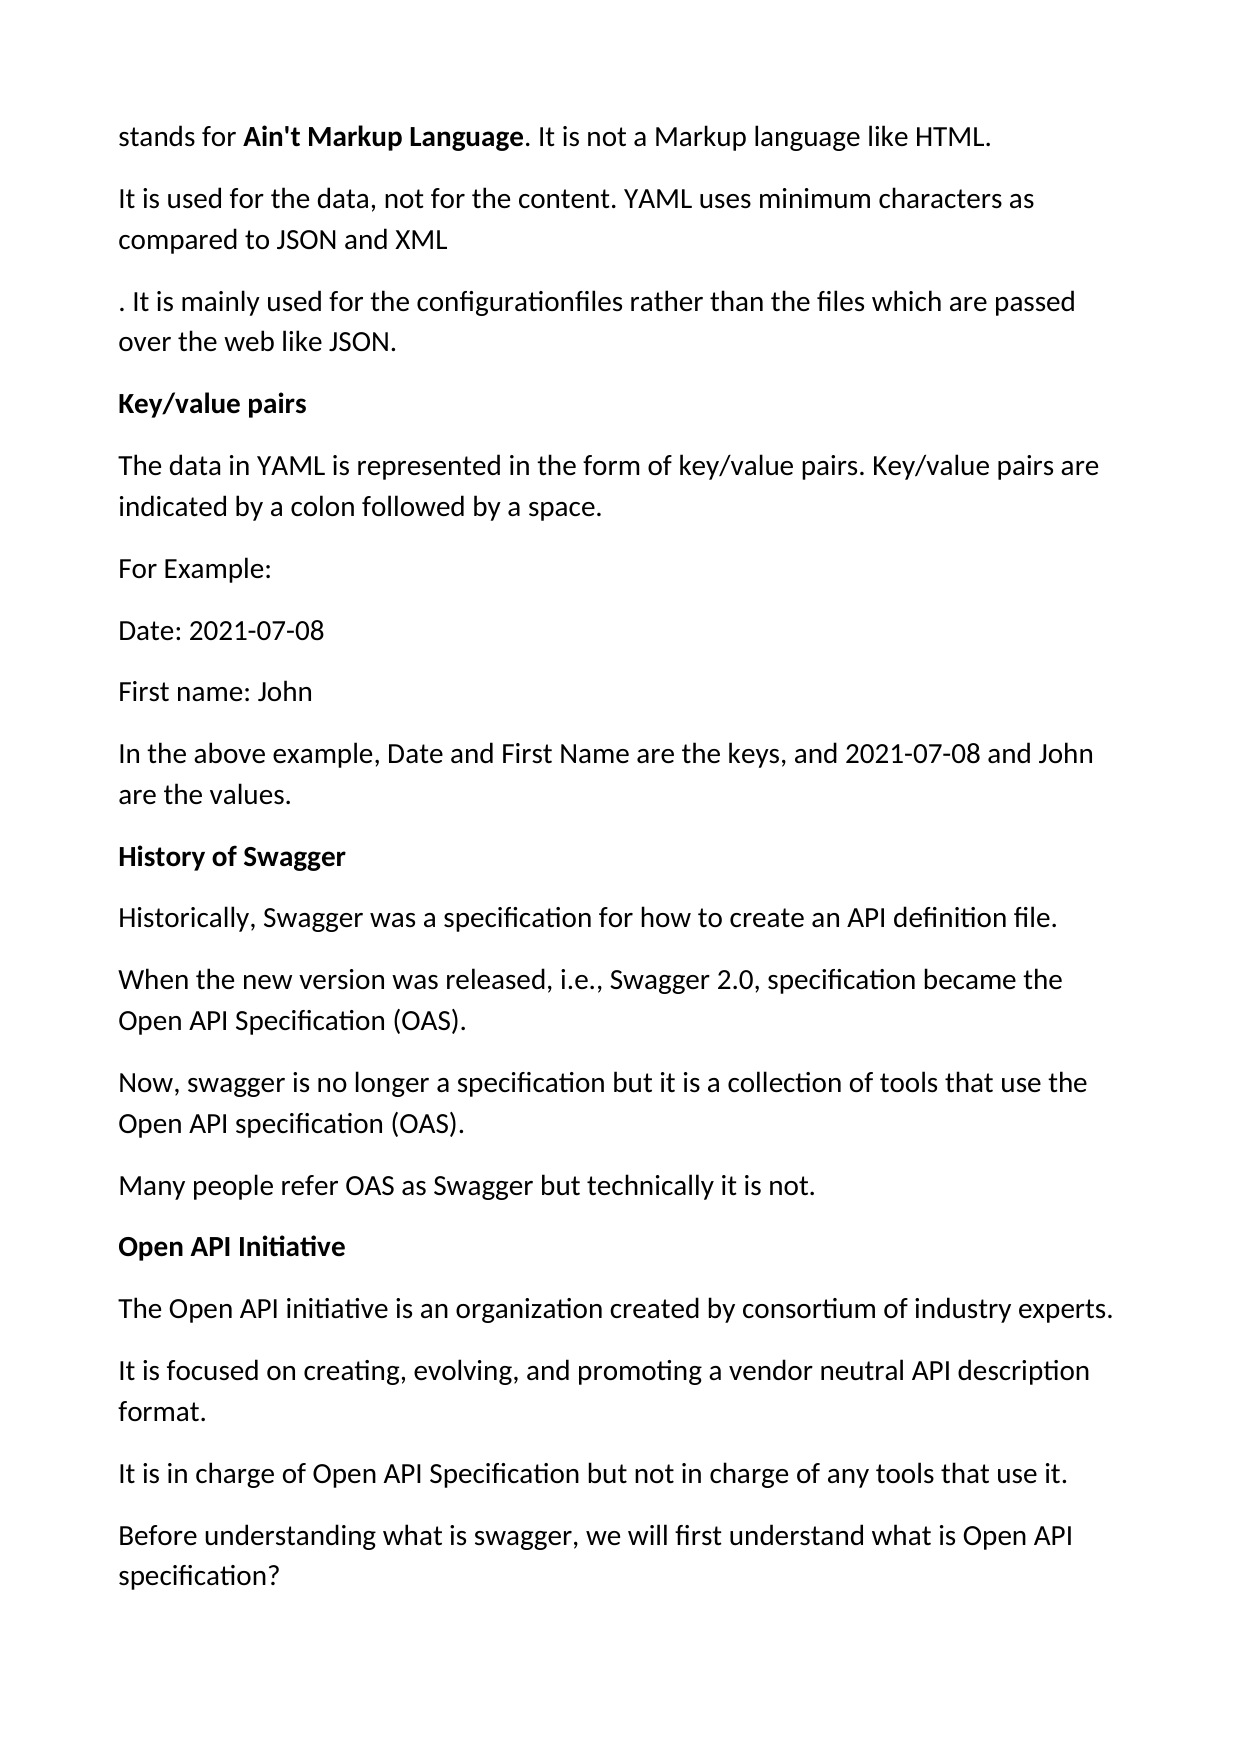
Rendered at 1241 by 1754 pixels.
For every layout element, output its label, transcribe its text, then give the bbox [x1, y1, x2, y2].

text First name: John [118, 673, 1122, 709]
text Now, swagger is no longer a specification but it is a collection of tools that use the Open API specification (OAS). [118, 1064, 1122, 1141]
text stands for Ain't Markup Language. It is not a Markup language like HTML. [118, 118, 1122, 154]
text It is in charge of Open API Specification but not in charge of any tools that use it. [118, 1455, 1122, 1490]
text When the new version was released, i.e., Swagger 2.0, specification became the Open API Specification (OAS). [118, 961, 1122, 1038]
text History of Swagger [118, 838, 1122, 873]
text In the above example, Date and First Name are the keys, and 2021-07-08 and John are the values. [118, 735, 1122, 812]
text For Example: [118, 550, 1122, 585]
text It is focused on creating, evolving, and promoting a vendor neutral API description format. [118, 1352, 1122, 1429]
text Open API Initiative [118, 1228, 1122, 1264]
text Historically, Swagger was a specification for how to create an API definition file. [118, 899, 1122, 935]
text It is used for the data, not for the content. YAML uses minimum characters as compared to JSON and XML [118, 180, 1122, 256]
text Date: 2021-07-08 [118, 612, 1122, 647]
text . It is mainly used for the configurationfiles rather than the files which are passed over the web like JSON. [118, 283, 1122, 359]
text Key/value pairs [118, 385, 1122, 421]
text The Open API initiative is an organization created by consortium of industry experts. [118, 1290, 1122, 1326]
text The data in YAML is represented in the form of key/value pairs. Key/value pairs are indicated by a colon followed by a space. [118, 447, 1122, 524]
text Before understanding what is swagger, we will first understand what is Open API specification? [118, 1517, 1122, 1593]
text Many people refer OAS as Swagger but technically it is not. [118, 1167, 1122, 1202]
